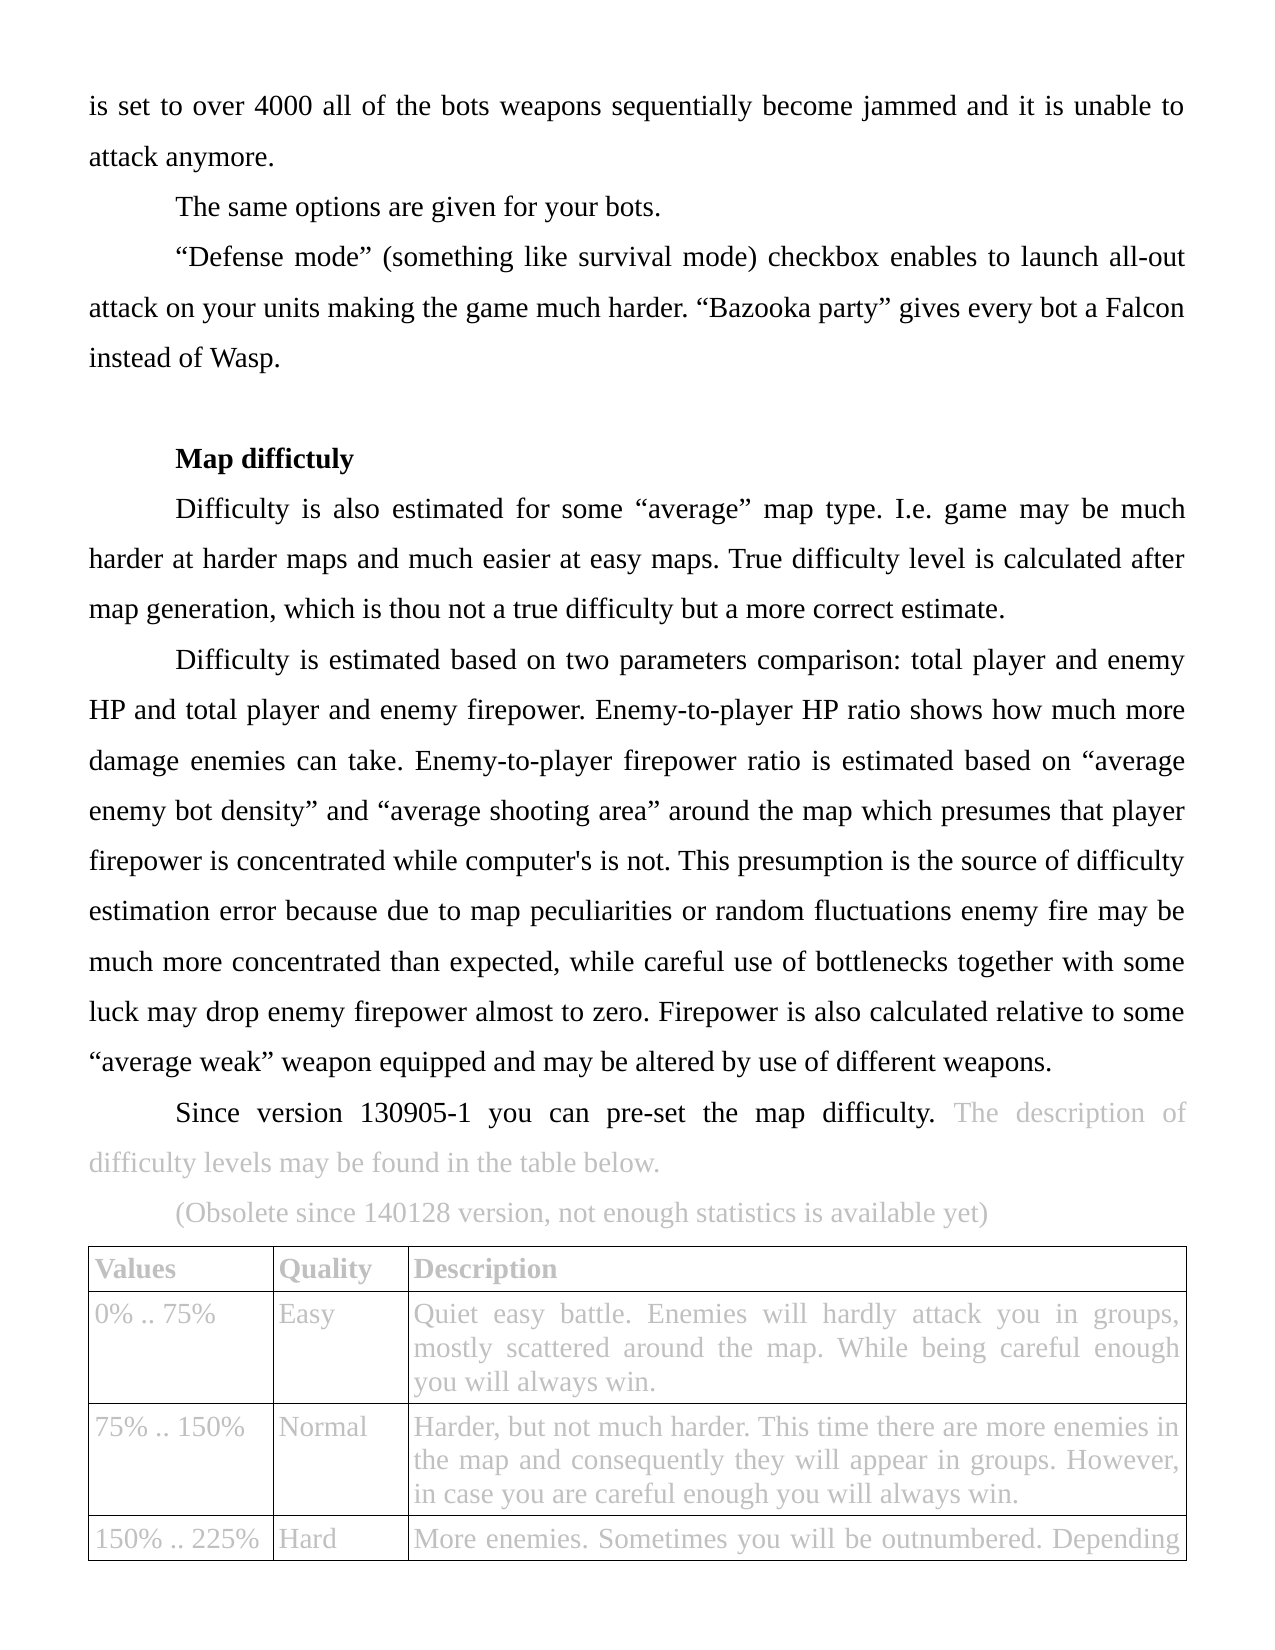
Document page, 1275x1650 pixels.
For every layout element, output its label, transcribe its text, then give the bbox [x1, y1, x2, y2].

table_cell Harder, but not much harder. This time there are more enemies in the map and consequently they will appear in groups. However, in case you are careful enough you will always win. [409, 1404, 1186, 1515]
text “Defense mode” (something like survival mode) checkbox enables to launch all-out attack on your units making the game much harder. “Bazooka party” gives every bot a Falcon instead of Wasp. [88, 239, 1186, 374]
table_cell Easy [274, 1292, 408, 1403]
table_cell 150% .. 225% [89, 1516, 273, 1560]
table_header Quality [274, 1247, 408, 1291]
text The same options are given for your bots. [88, 189, 1186, 223]
table_cell More enemies. Sometimes you will be outnumbered. Depending [409, 1516, 1186, 1560]
table_cell 0% .. 75% [89, 1292, 273, 1403]
text Difficulty is also estimated for some “average” map type. I.e. game may be much harder at harder maps and much easier at easy maps. True difficulty level is calculated after map generation, which is thou not a true difficulty but a more correct estimate. [88, 491, 1186, 625]
text Since version 130905-1 you can pre-set the map difficulty. The description of difficulty levels may be found in the table below. [88, 1095, 1186, 1179]
table_cell Quiet easy battle. Enemies will hardly attack you in groups, mostly scattered around the map. While being careful enough you will always win. [409, 1292, 1186, 1403]
table_header Description [409, 1247, 1186, 1291]
table_header Values [89, 1247, 273, 1291]
table_cell Hard [274, 1516, 408, 1560]
text Map diffictuly [88, 441, 1186, 474]
table_cell Normal [274, 1404, 408, 1515]
text Difficulty is estimated based on two parameters comparison: total player and enemy HP and total player and enemy firepower. Enemy-to-player HP ratio shows how much more damage enemies can take. Enemy-to-player firepower ratio is estimated based on “average enemy bot density” and “average shooting area” around the map which presumes that player firepower is concentrated while computer's is not. This presumption is the source of difficulty estimation error because due to map peculiarities or random fluctuations enemy fire may be much more concentrated than expected, while careful use of bottlenecks together with some luck may drop enemy firepower almost to zero. Firepower is also calculated relative to some “average weak” weapon equipped and may be altered by use of different weapons. [88, 642, 1186, 1078]
table_cell 75% .. 150% [89, 1404, 273, 1515]
text (Obsolete since 140128 version, not enough statistics is available yet) [88, 1195, 1186, 1229]
text is set to over 4000 all of the bots weapons sequentially become jammed and it is unable to attack anymore. [88, 88, 1186, 172]
